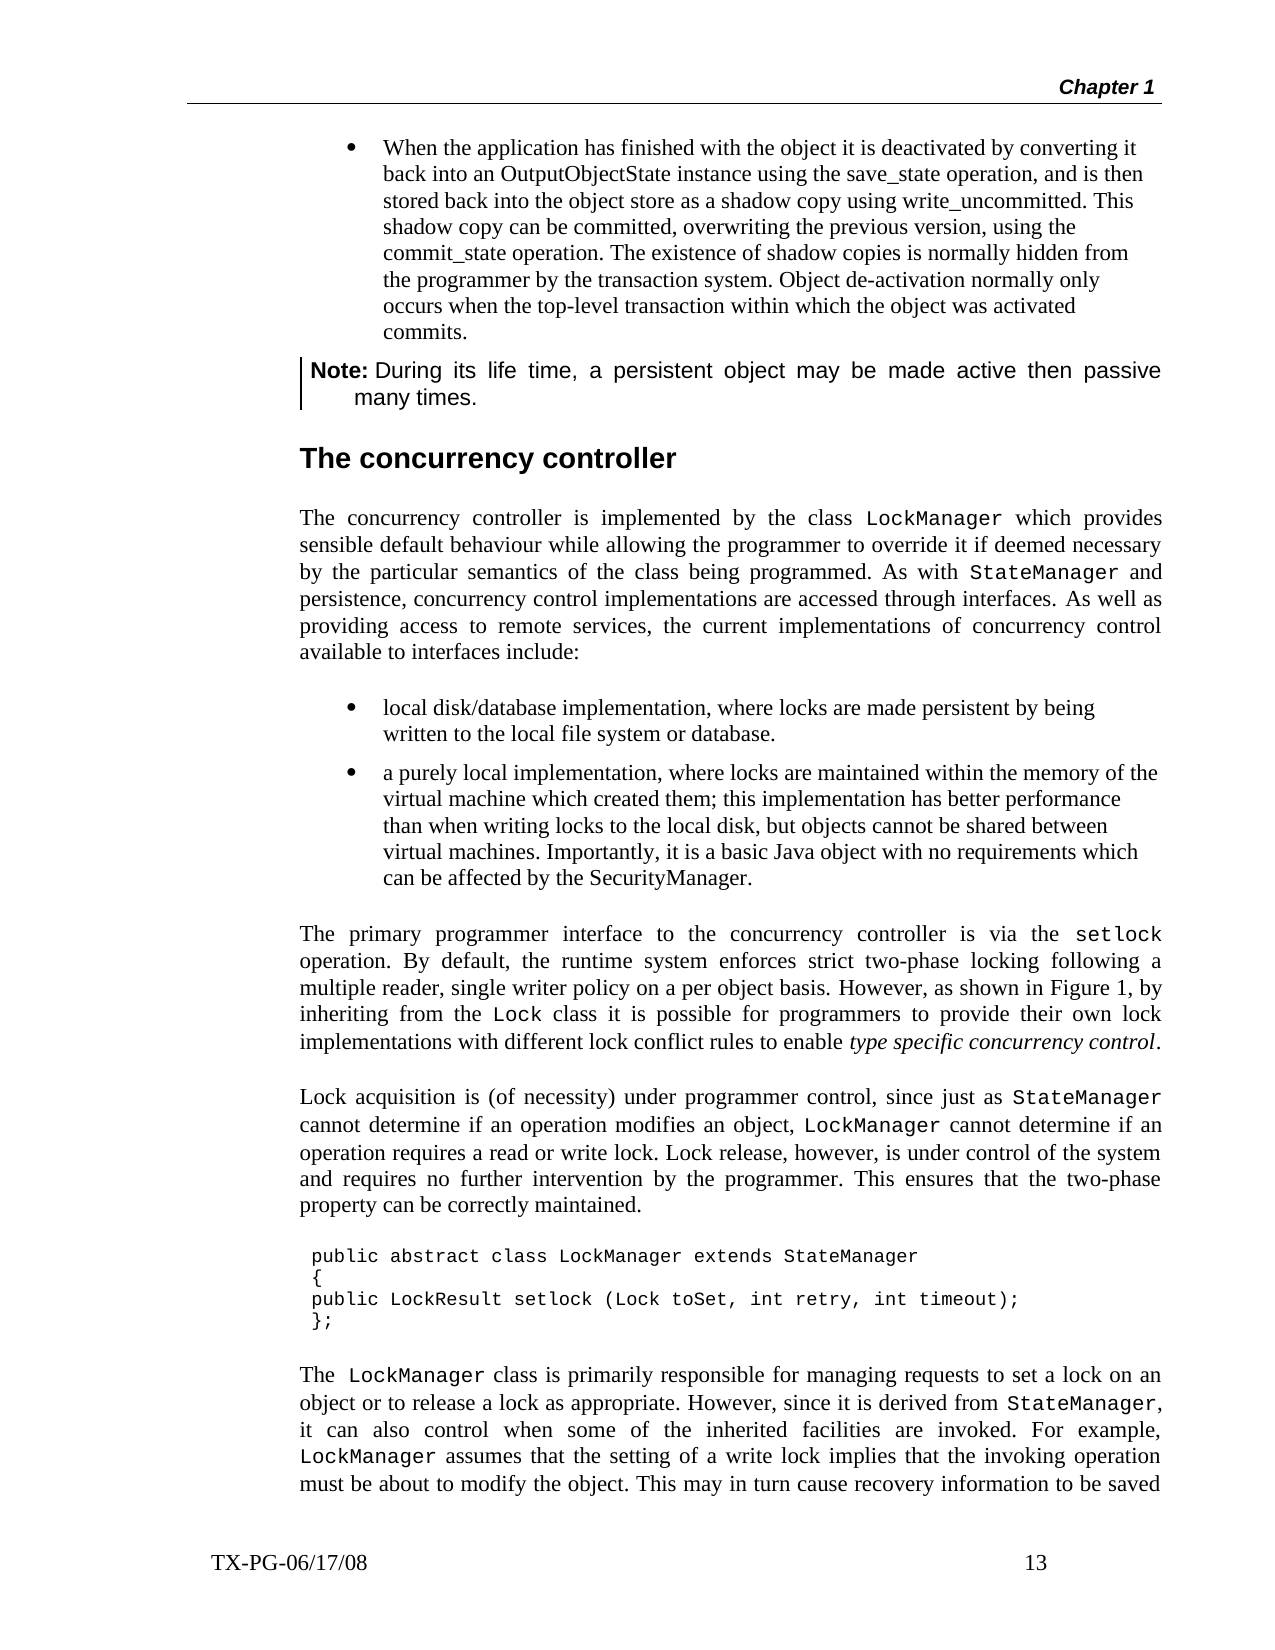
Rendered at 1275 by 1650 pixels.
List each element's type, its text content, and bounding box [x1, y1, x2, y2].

list When the application has finished with the object it is deactivated by converting it back into an OutputObjectState instance using the save_state operation, and is then stored back into the object store as a shadow copy using write_uncommitted. This shadow copy can be committed, overwriting the previous version, using the commit_state operation. The existence of shadow copies is normally hidden from the programmer by the transaction system. Object de-activation normally only occurs when the top-level transaction within which the object was activated commits. [347, 134, 1162, 345]
subtitle The concurrency controller [299, 441, 1162, 475]
text Lock acquisition is (of necessity) under programmer control, since just as StateManager cannot determine if an operation modifies an object, LockManager cannot determine if an operation requires a read or write lock. Lock release, however, is under control of the system and requires no further intervention by the programmer. This ensures that the two-phase property can be correctly maintained. [299, 1083, 1162, 1218]
text The concurrency controller is implemented by the class LockManager which provides sensible default behaviour while allowing the programmer to override it if deemed necessary by the particular semantics of the class being programmed. As with StateManager and persistence, concurrency control implementations are accessed through interfaces. As well as providing access to remote services, the current implementations of concurrency control available to interfaces include: [299, 504, 1162, 664]
list During its life time, a persistent object may be made active then passive many times. [302, 357, 1162, 410]
text public abstract class LockManager extends StateManager { public LockResult setlock (Lock toSet, int retry, int timeout); }; [311, 1247, 1162, 1332]
list a purely local implementation, where locks are maintained within the memory of the virtual machine which created them; this implementation has better performance than when writing locks to the local disk, but objects cannot be shared between virtual machines. Importantly, it is a basic Java object with no requirements which can be affected by the SecurityManager. [347, 759, 1162, 891]
text The LockManager class is primarily responsible for managing requests to set a lock on an object or to release a lock as appropriate. However, since it is derived from StateManager, it can also control when some of the inherited facilities are invoked. For example, LockManager assumes that the setting of a write lock implies that the invoking operation must be about to modify the object. This may in turn cause recovery information to be saved [299, 1361, 1162, 1496]
list local disk/database implementation, where locks are made persistent by being written to the local file system or database. [347, 694, 1162, 746]
text The primary programmer interface to the concurrency controller is via the setlock operation. By default, the runtime system enforces strict two-phase locking following a multiple reader, single writer policy on a per object basis. However, as shown in Figure 1, by inheriting from the Lock class it is possible for programmers to provide their own lock implementations with different lock conflict rules to enable type specific concurrency control. [299, 920, 1162, 1054]
